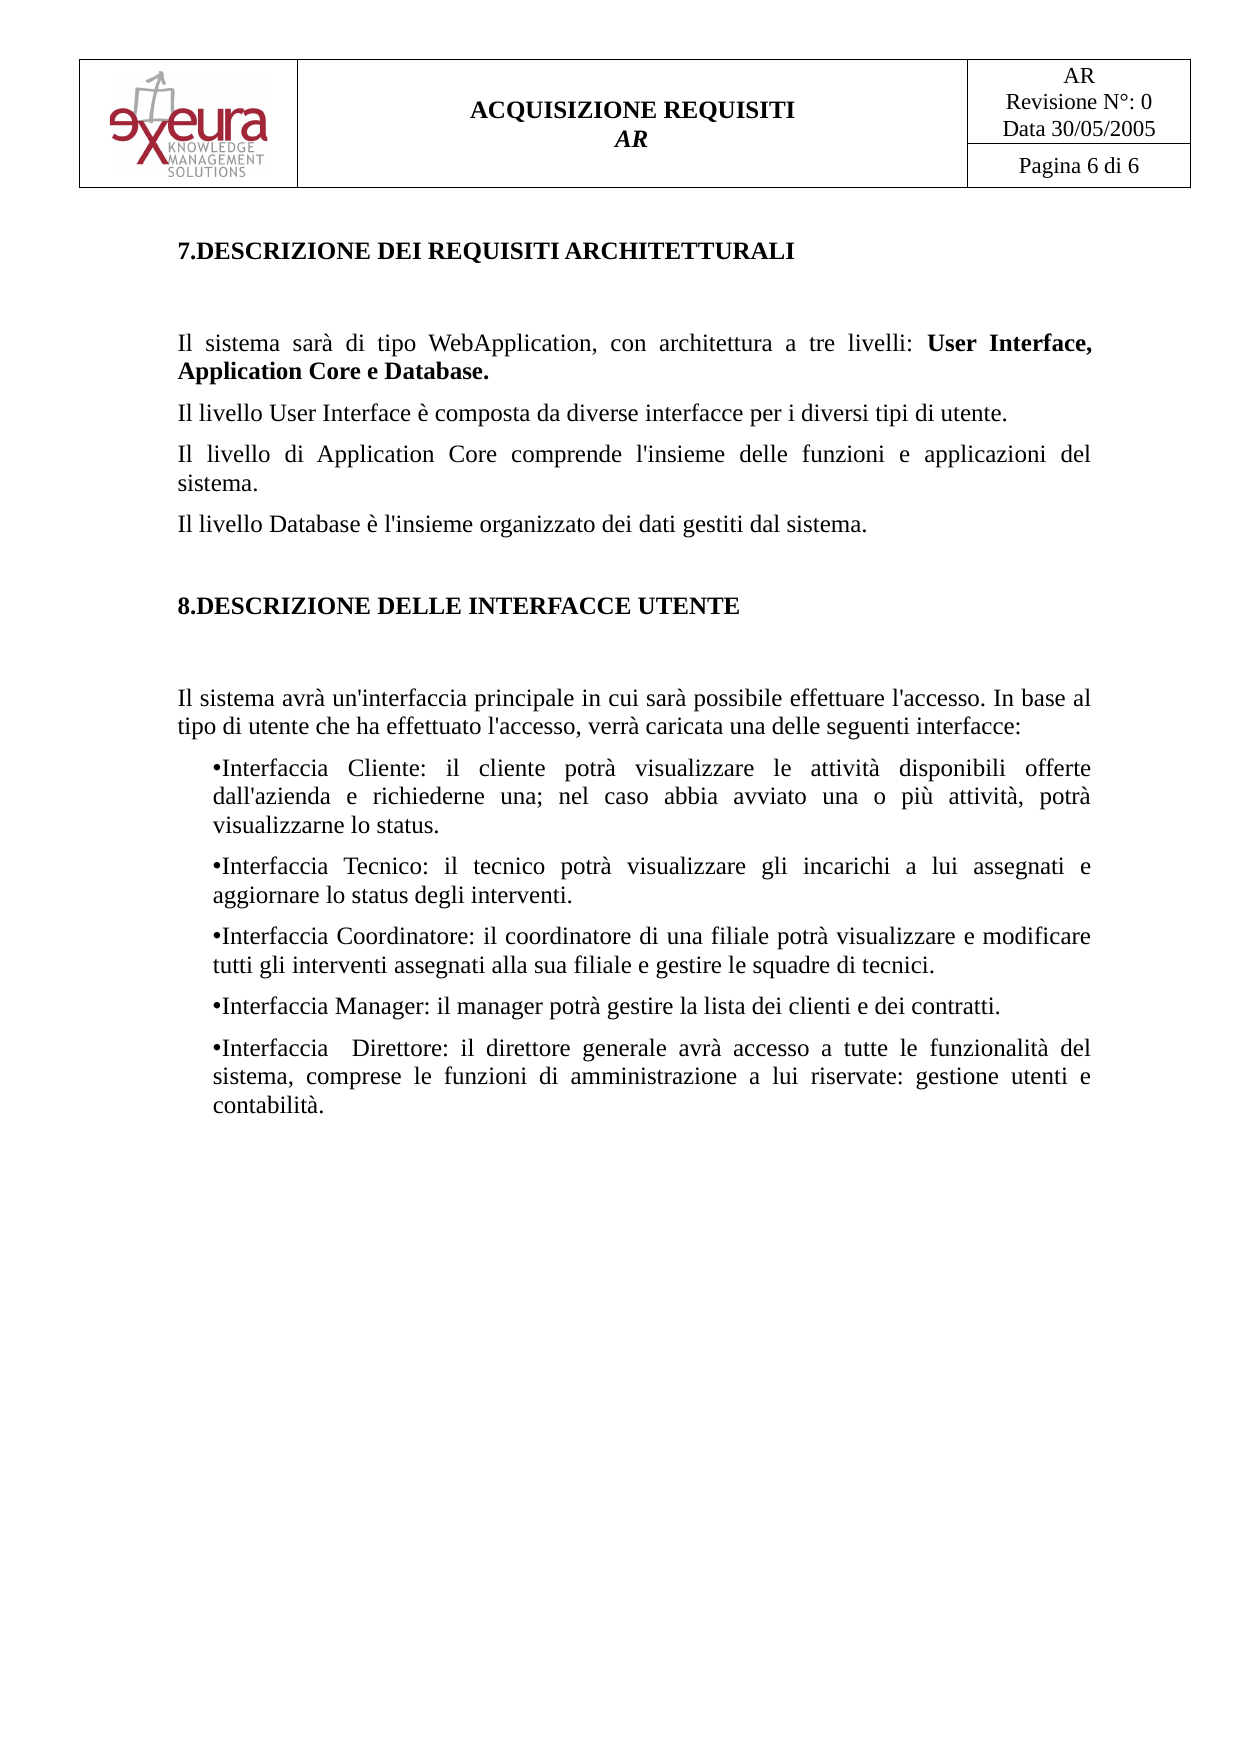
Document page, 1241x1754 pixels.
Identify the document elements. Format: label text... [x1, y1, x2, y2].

list Interfaccia Cliente: il cliente potrà visualizzare le attività disponibili offerte dall'azienda e richiederne una; nel caso abbia avviato una o più attività, potrà visualizzarne lo status. [213, 753, 1092, 839]
list Interfaccia Coordinatore: il coordinatore di una filiale potrà visualizzare e modificare tutti gli interventi assegnati alla sua filiale e gestire le squadre di tecnici. [213, 921, 1092, 979]
text Il sistema avrà un'interfaccia principale in cui sarà possibile effettuare l'accesso. In base al tipo di utente che ha effettuato l'accesso, verrà caricata una delle seguenti interfacce: [177, 683, 1092, 740]
list Interfaccia Tecnico: il tecnico potrà visualizzare gli incarichi a lui assegnati e aggiornare lo status degli interventi. [213, 851, 1092, 909]
text Il sistema sarà di tipo WebApplication, con architettura a tre livelli: User Interface, Application Core e Database. [177, 328, 1092, 385]
subtitle Descrizione delle interfacce Utente [177, 591, 1092, 620]
list Interfaccia Manager: il manager potrà gestire la lista dei clienti e dei contratti. [213, 991, 1092, 1020]
subtitle Descrizione dei requisiti architetturali [177, 236, 1092, 265]
text Il livello Database è l'insieme organizzato dei dati gestiti dal sistema. [177, 509, 1092, 538]
text Il livello di Application Core comprende l'insieme delle funzioni e applicazioni del sistema. [177, 439, 1092, 496]
picture [109, 70, 268, 177]
text Il livello User Interface è composta da diverse interfacce per i diversi tipi di utente. [177, 398, 1092, 426]
list Interfaccia Direttore: il direttore generale avrà accesso a tutte le funzionalità del sistema, comprese le funzioni di amministrazione a lui riservate: gestione utenti e contabilità. [213, 1033, 1092, 1119]
